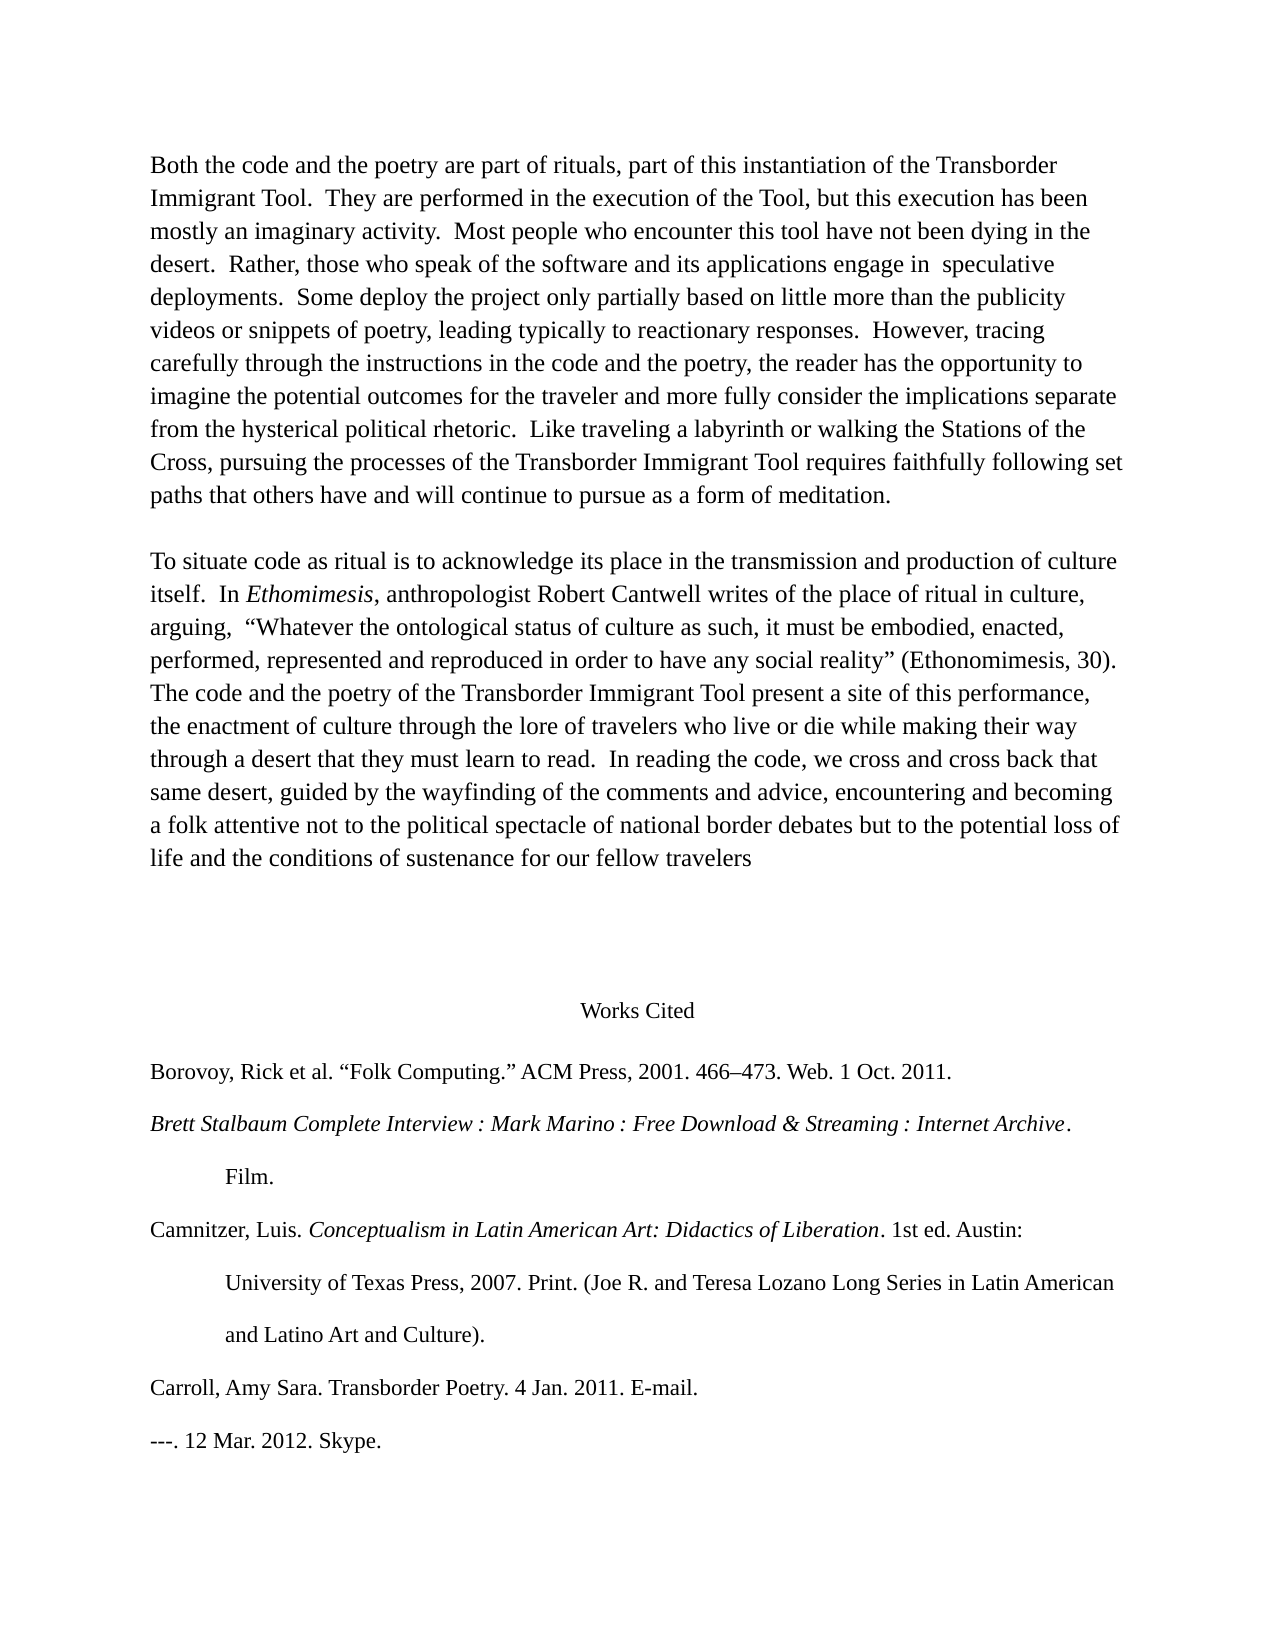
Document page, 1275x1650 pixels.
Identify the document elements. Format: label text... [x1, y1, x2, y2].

text Brett Stalbaum Complete Interview : Mark Marino : Free Download & Streaming : Internet Archive. Film. [150, 1110, 1125, 1189]
text Carroll, Amy Sara. Transborder Poetry. 4 Jan. 2011. E-mail. [150, 1374, 1125, 1400]
text ---. 12 Mar. 2012. Skype. [150, 1427, 1125, 1453]
text Works Cited [150, 997, 1125, 1024]
text Both the code and the poetry are part of rituals, part of this instantiation of the Transborder Immigrant Tool. They are performed in the execution of the Tool, but this execution has been mostly an imaginary activity. Most people who encounter this tool have not been dying in the desert. Rather, those who speak of the software and its applications engage in speculative deployments. Some deploy the project only partially based on little more than the publicity videos or snippets of poetry, leading typically to reactionary responses. However, tracing carefully through the instructions in the code and the poetry, the reader has the opportunity to imagine the potential outcomes for the traveler and more fully consider the implications separate from the hysterical political rhetoric. Like traveling a labyrinth or walking the Stations of the Cross, pursuing the processes of the Transborder Immigrant Tool requires faithfully following set paths that others have and will continue to pursue as a form of meditation. [150, 150, 1125, 509]
text To situate code as ritual is to acknowledge its place in the transmission and production of culture itself. In Ethomimesis, anthropologist Robert Cantwell writes of the place of ritual in culture, arguing, “Whatever the ontological status of culture as such, it must be embodied, enacted, performed, represented and reproduced in order to have any social reality” (Ethonomimesis, 30). The code and the poetry of the Transborder Immigrant Tool present a site of this performance, the enactment of culture through the lore of travelers who live or die while making their way through a desert that they must learn to read. In reading the code, we cross and cross back that same desert, guided by the wayfinding of the comments and advice, encountering and becoming a folk attentive not to the political spectacle of national border debates but to the potential loss of life and the conditions of sustenance for our fellow travelers [150, 546, 1125, 872]
text Borovoy, Rick et al. “Folk Computing.” ACM Press, 2001. 466–473. Web. 1 Oct. 2011. [150, 1058, 1125, 1084]
text Camnitzer, Luis. Conceptualism in Latin American Art: Didactics of Liberation. 1st ed. Austin: University of Texas Press, 2007. Print. (Joe R. and Teresa Lozano Long Series in Latin American and Latino Art and Culture). [150, 1216, 1125, 1348]
